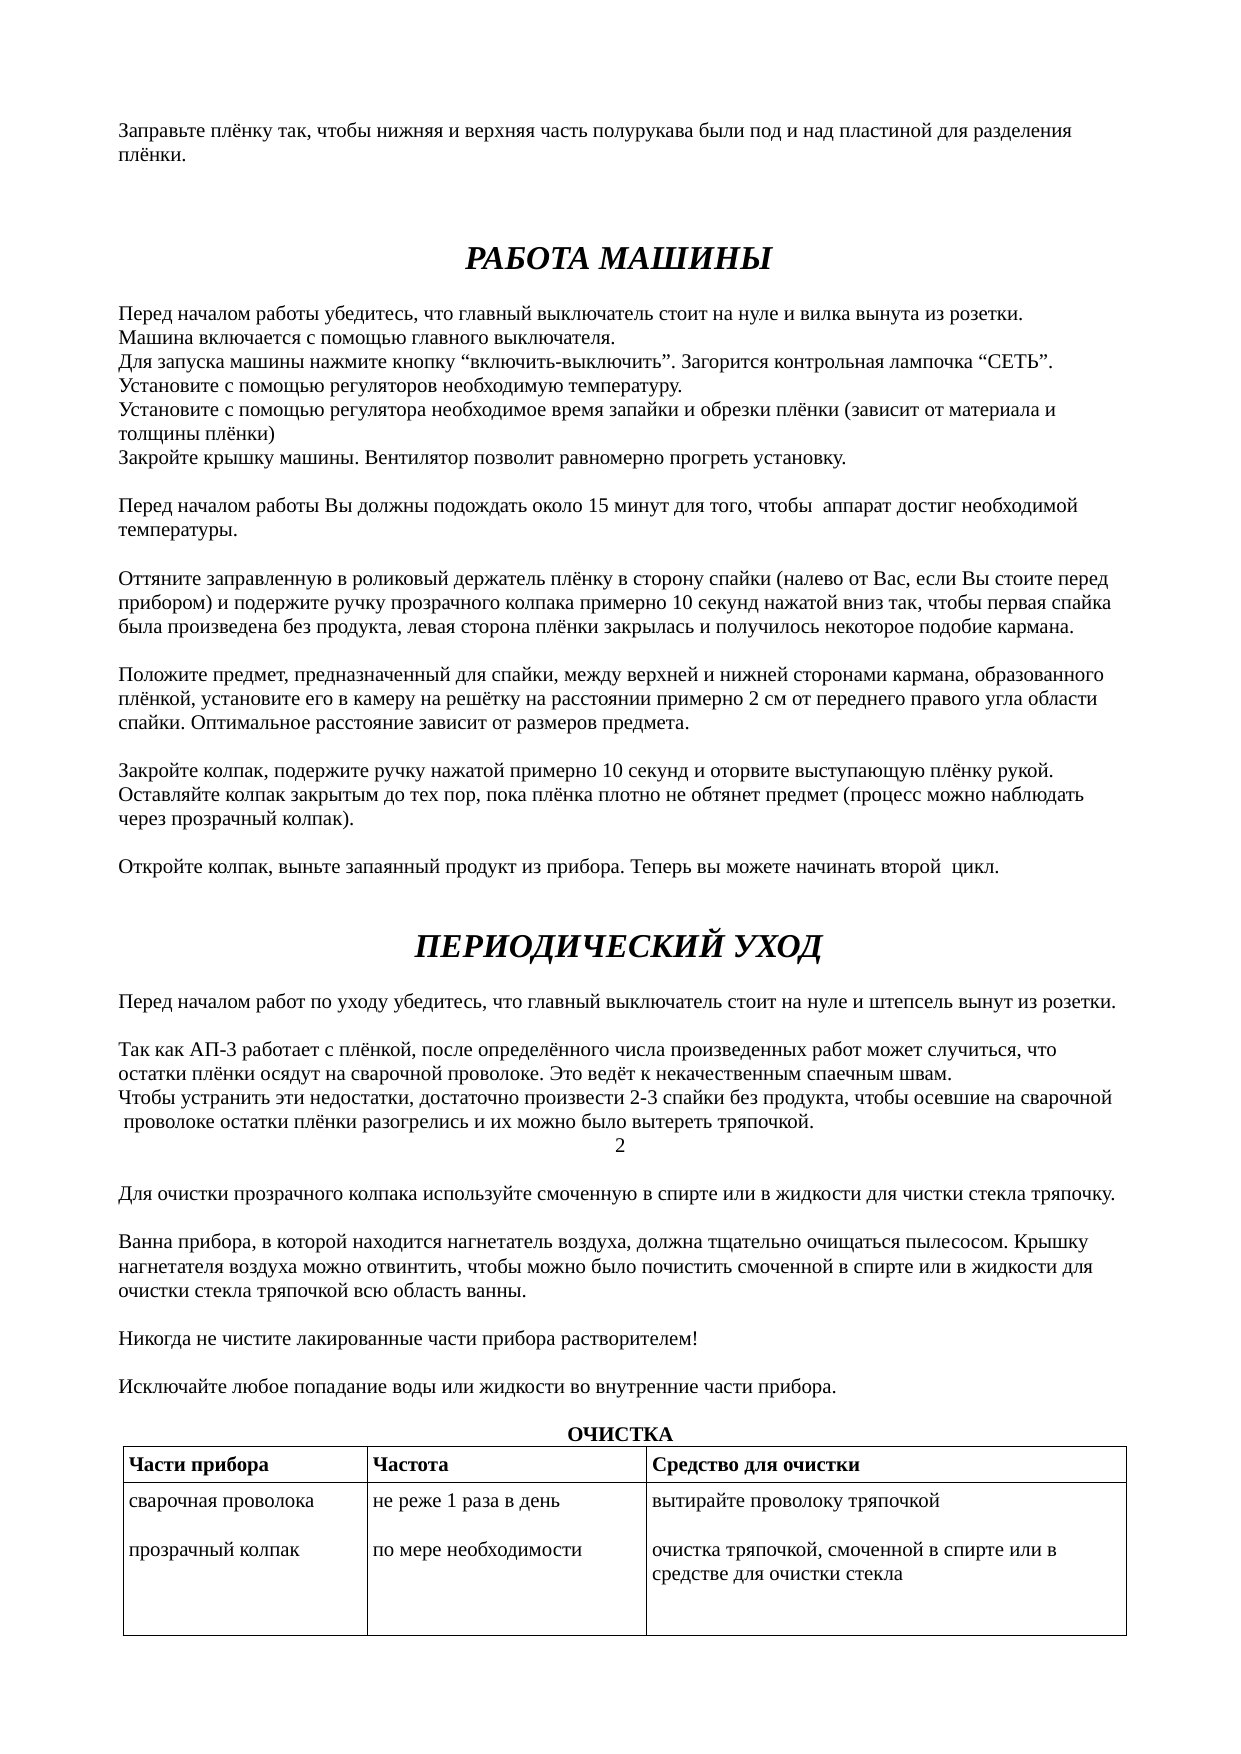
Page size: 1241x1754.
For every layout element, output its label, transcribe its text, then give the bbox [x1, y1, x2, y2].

text проволоке остатки плёнки разогрелись и их можно было вытереть тряпочкой. [118, 1109, 1122, 1133]
text Закройте колпак, подержите ручку нажатой примерно 10 секунд и оторвите выступающую плёнку рукой. Оставляйте колпак закрытым до тех пор, пока плёнка плотно не обтянет предмет (процесс можно наблюдать через прозрачный колпак). [118, 758, 1122, 830]
text Установите с помощью регуляторов необходимую температуру. [118, 373, 1122, 397]
text Так как АП-3 работает с плёнкой, после определённого числа произведенных работ может случиться, что остатки плёнки осядут на сварочной проволоке. Это ведёт к некачественным спаечным швам. [118, 1037, 1122, 1085]
text Положите предмет, предназначенный для спайки, между верхней и нижней сторонами кармана, образованного плёнкой, установите его в камеру на решётку на расстоянии примерно 2 см от переднего правого угла области спайки. Оптимальное расстояние зависит от размеров предмета. [118, 662, 1122, 734]
text Откройте колпак, выньте запаянный продукт из прибора. Теперь вы можете начинать второй цикл. [118, 854, 1122, 878]
text ОЧИСТКА [118, 1422, 1122, 1446]
text Установите с помощью регулятора необходимое время запайки и обрезки плёнки (зависит от материала и толщины плёнки) [118, 397, 1122, 445]
text Для запуска машины нажмите кнопку “включить-выключить”. Загорится контрольная лампочка “СЕТЬ”. [118, 349, 1122, 373]
text Перед началом работ по уходу убедитесь, что главный выключатель стоит на нуле и штепсель вынут из розетки. [118, 989, 1122, 1013]
text 2 [118, 1133, 1122, 1157]
text Исключайте любое попадание воды или жидкости во внутренние части прибора. [118, 1374, 1122, 1398]
table_cell вытирайте проволоку тряпочкой очистка тряпочкой, смоченной в спирте или в средстве для очистки стекла [647, 1483, 1126, 1635]
text Заправьте плёнку так, чтобы нижняя и верхняя часть полурукава были под и над пластиной для разделения плёнки. [118, 118, 1122, 166]
text Чтобы устранить эти недостатки, достаточно произвести 2-3 спайки без продукта, чтобы осевшие на сварочной [118, 1085, 1122, 1109]
text Никогда не чистите лакированные части прибора растворителем! [118, 1326, 1122, 1350]
text Закройте крышку машины. Вентилятор позволит равномерно прогреть установку. [118, 445, 1122, 469]
text РАБОТА МАШИНЫ [118, 238, 1122, 277]
text Машина включается с помощью главного выключателя. [118, 325, 1122, 349]
text Оттяните заправленную в роликовый держатель плёнку в сторону спайки (налево от Вас, если Вы стоите перед прибором) и подержите ручку прозрачного колпака примерно 10 секунд нажатой вниз так, чтобы первая спайка была произведена без продукта, левая сторона плёнки закрылась и получилось некоторое подобие кармана. [118, 566, 1122, 638]
table_header Частота [368, 1447, 646, 1482]
table_header Части прибора [124, 1447, 367, 1482]
table_cell сварочная проволока прозрачный колпак [124, 1483, 367, 1635]
text Ванна прибора, в которой находится нагнетатель воздуха, должна тщательно очищаться пылесосом. Крышку нагнетателя воздуха можно отвинтить, чтобы можно было почистить смоченной в спирте или в жидкости для очистки стекла тряпочкой всю область ванны. [118, 1229, 1122, 1302]
text Перед началом работы Вы должны подождать около 15 минут для того, чтобы аппарат достиг необходимой температуры. [118, 493, 1122, 541]
table_cell не реже 1 раза в день по мере необходимости [368, 1483, 646, 1635]
text Перед началом работы убедитесь, что главный выключатель стоит на нуле и вилка вынута из розетки. [118, 301, 1122, 325]
text ПЕРИОДИЧЕСКИЙ УХОД [118, 926, 1122, 965]
text Для очистки прозрачного колпака используйте смоченную в спирте или в жидкости для чистки стекла тряпочку. [118, 1181, 1122, 1205]
table_header Средство для очистки [647, 1447, 1126, 1482]
